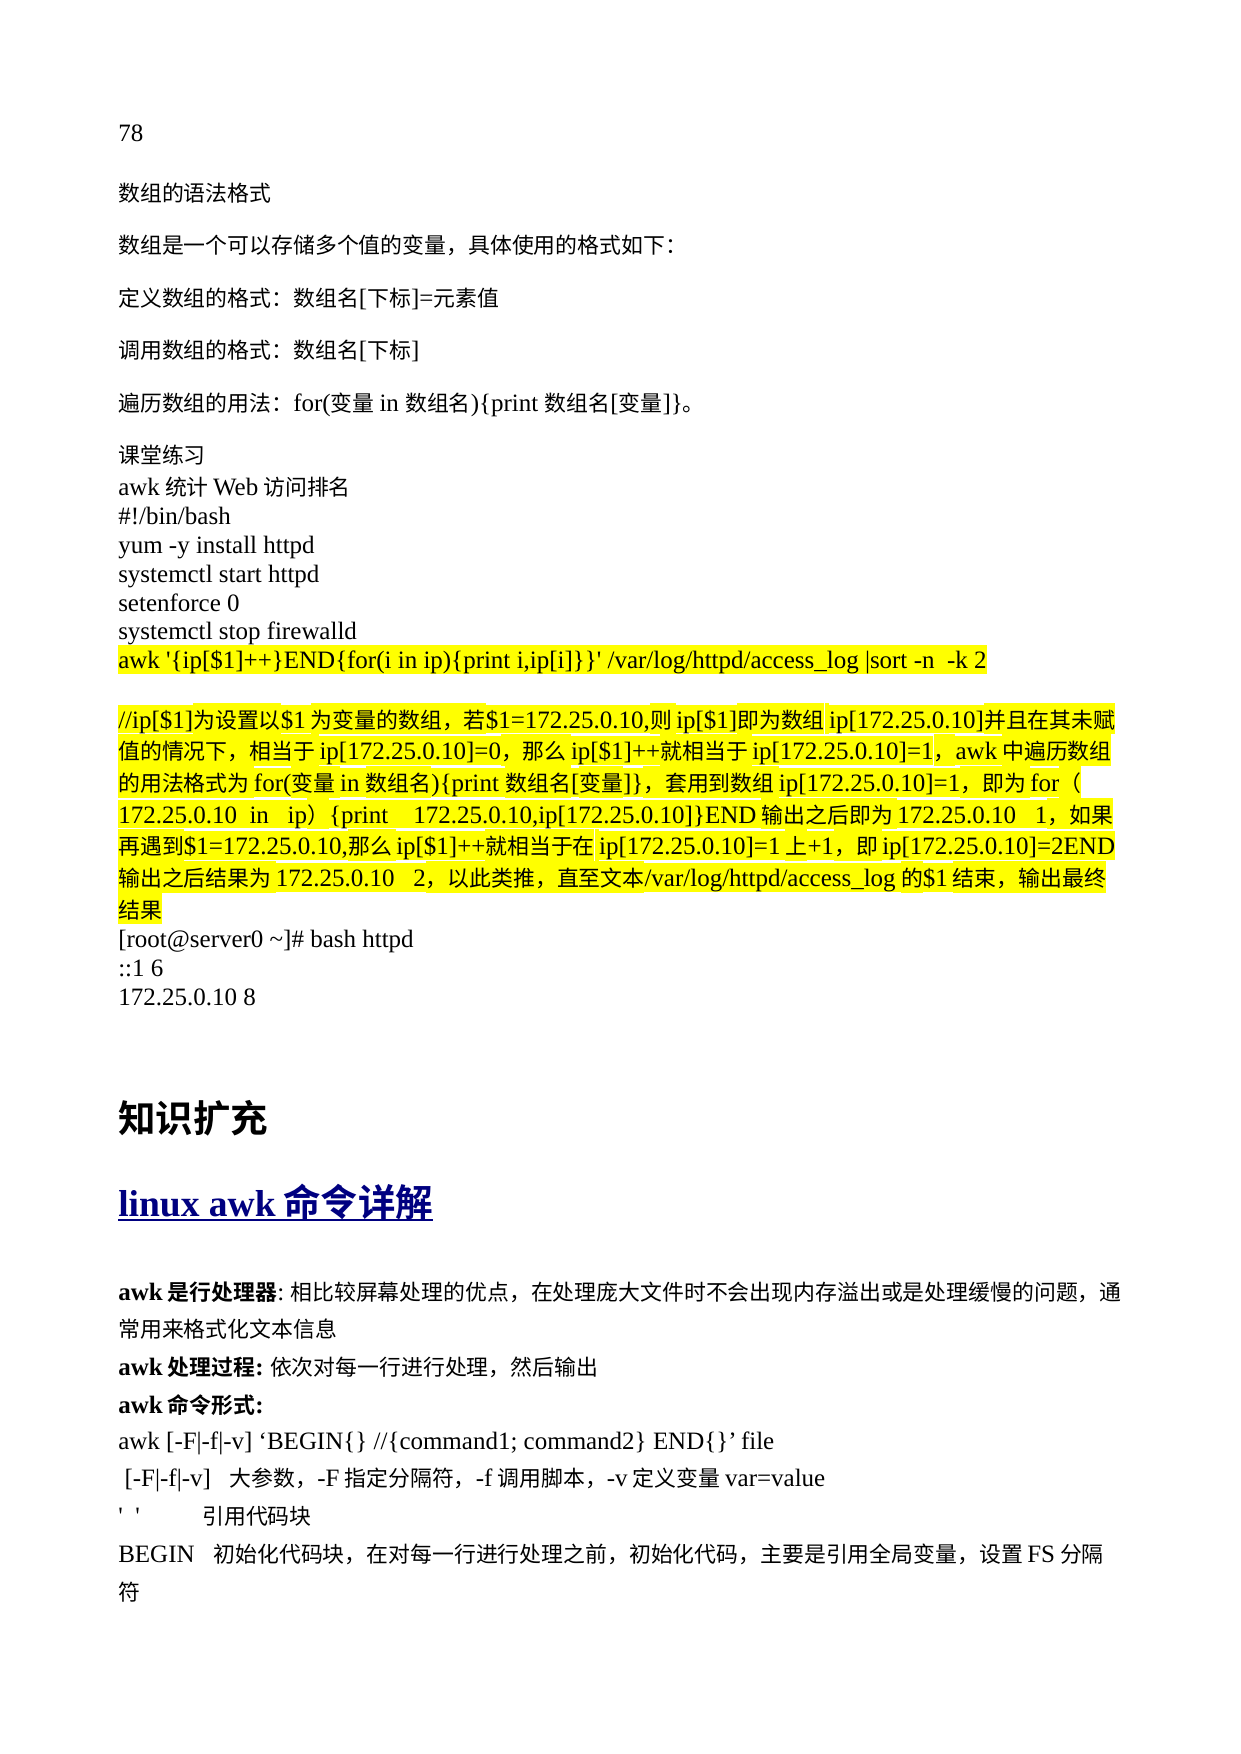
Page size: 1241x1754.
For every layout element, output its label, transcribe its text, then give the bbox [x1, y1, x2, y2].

text yum -y install httpd [118, 530, 1122, 559]
text [root@server0 ~]# bash httpd [118, 924, 1122, 953]
text ::1 6 [118, 953, 1122, 982]
text 遍历数组的用法：for(变量 in 数组名){print 数组名[变量]}。 [118, 386, 1122, 417]
text awk命令形式: [118, 1388, 1122, 1420]
text //ip[$1]为设置以$1为变量的数组，若$1=172.25.0.10,则ip[$1]即为数组ip[172.25.0.10]并且在其未赋值的情况下，相当于ip[172.25.0.10]=0，那么ip[$1]++就相当于ip[172.25.0.10]=1，awk中遍历数组的用法格式为for(变量 in 数组名){print 数组名[变量]}，套用到数组ip[172.25.0.10]=1，即为for（ 172.25.0.10 in ip）{print 172.25.0.10,ip[172.25.0.10]}END输出之后即为172.25.0.10 1，如果再遇到$1=172.25.0.10,那么ip[$1]++就相当于在ip[172.25.0.10]=1上+1，即ip[172.25.0.10]=2END输出之后结果为172.25.0.10 2，以此类推，直至文本/var/log/httpd/access_log的$1结束，输出最终结果 [118, 703, 1122, 924]
subtitle 知识扩充 [118, 1089, 1122, 1143]
text ' ' 引用代码块 [118, 1499, 1122, 1530]
text awk处理过程: 依次对每一行进行处理，然后输出 [118, 1350, 1122, 1382]
text 数组的语法格式 [118, 176, 1122, 207]
text #!/bin/bash [118, 501, 1122, 530]
text awk '{ip[$1]++}END{for(i in ip){print i,ip[i]}}' /var/log/httpd/access_log |sort -n -k 2 [118, 645, 1122, 674]
text [-F|-f|-v] 大参数，-F指定分隔符，-f调用脚本，-v定义变量 var=value [118, 1461, 1122, 1492]
text BEGIN 初始化代码块，在对每一行进行处理之前，初始化代码，主要是引用全局变量，设置FS分隔符 [118, 1537, 1122, 1606]
text systemctl start httpd [118, 559, 1122, 588]
subtitle linux awk命令详解 [118, 1177, 1122, 1228]
text 78 [118, 118, 1122, 147]
text 定义数组的格式：数组名[下标]=元素值 [118, 281, 1122, 312]
text awk是行处理器: 相比较屏幕处理的优点，在处理庞大文件时不会出现内存溢出或是处理缓慢的问题，通常用来格式化文本信息 [118, 1274, 1122, 1344]
text awk [-F|-f|-v] ‘BEGIN{} //{command1; command2} END{}’ file [118, 1426, 1122, 1455]
text 调用数组的格式：数组名[下标] [118, 333, 1122, 365]
text systemctl stop firewalld [118, 616, 1122, 645]
text 课堂练习 [118, 438, 1122, 470]
text 数组是一个可以存储多个值的变量，具体使用的格式如下： [118, 228, 1122, 260]
text 172.25.0.10 8 [118, 982, 1122, 1011]
text setenforce 0 [118, 588, 1122, 616]
text awk统计Web访问排名 [118, 470, 1122, 501]
